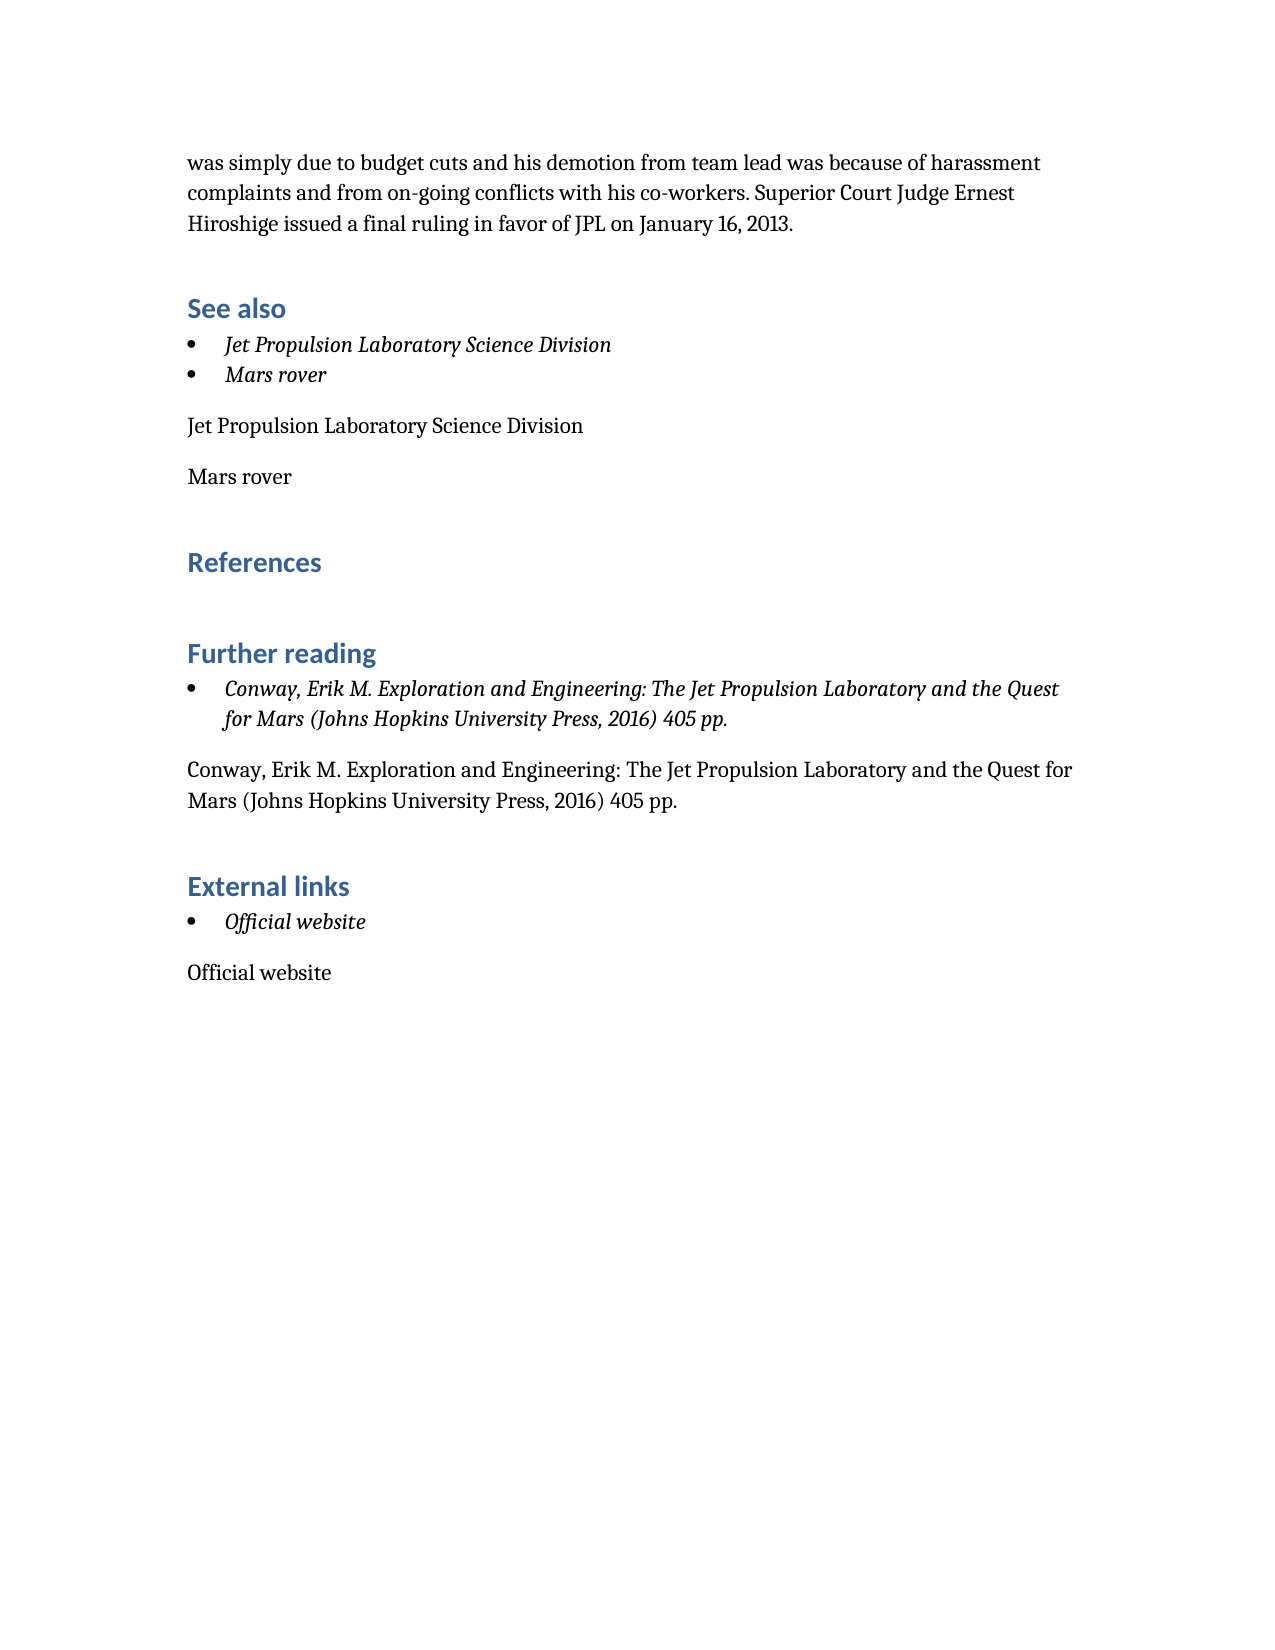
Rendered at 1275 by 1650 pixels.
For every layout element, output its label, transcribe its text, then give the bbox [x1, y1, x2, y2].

subtitle References [187, 544, 1087, 580]
list Jet Propulsion Laboratory Science Division [187, 332, 1087, 358]
list Official website [187, 908, 1087, 935]
text Conway, Erik M. Exploration and Engineering: The Jet Propulsion Laboratory and the Quest for Mars (Johns Hopkins University Press, 2016) 405 pp. [187, 757, 1087, 814]
subtitle Further reading [187, 635, 1087, 671]
text Jet Propulsion Laboratory Science Division [187, 413, 1087, 439]
text Mars rover [187, 464, 1087, 490]
subtitle External links [187, 868, 1087, 903]
text Official website [187, 959, 1087, 986]
list Mars rover [187, 362, 1087, 388]
text was simply due to budget cuts and his demotion from team lead was because of harassment complaints and from on-going conflicts with his co-workers. Superior Court Judge Ernest Hiroshige issued a final ruling in favor of JPL on January 16, 2013. [187, 150, 1087, 237]
list Conway, Erik M. Exploration and Engineering: The Jet Propulsion Laboratory and the Quest for Mars (Johns Hopkins University Press, 2016) 405 pp. [187, 676, 1087, 732]
subtitle See also [187, 291, 1087, 326]
